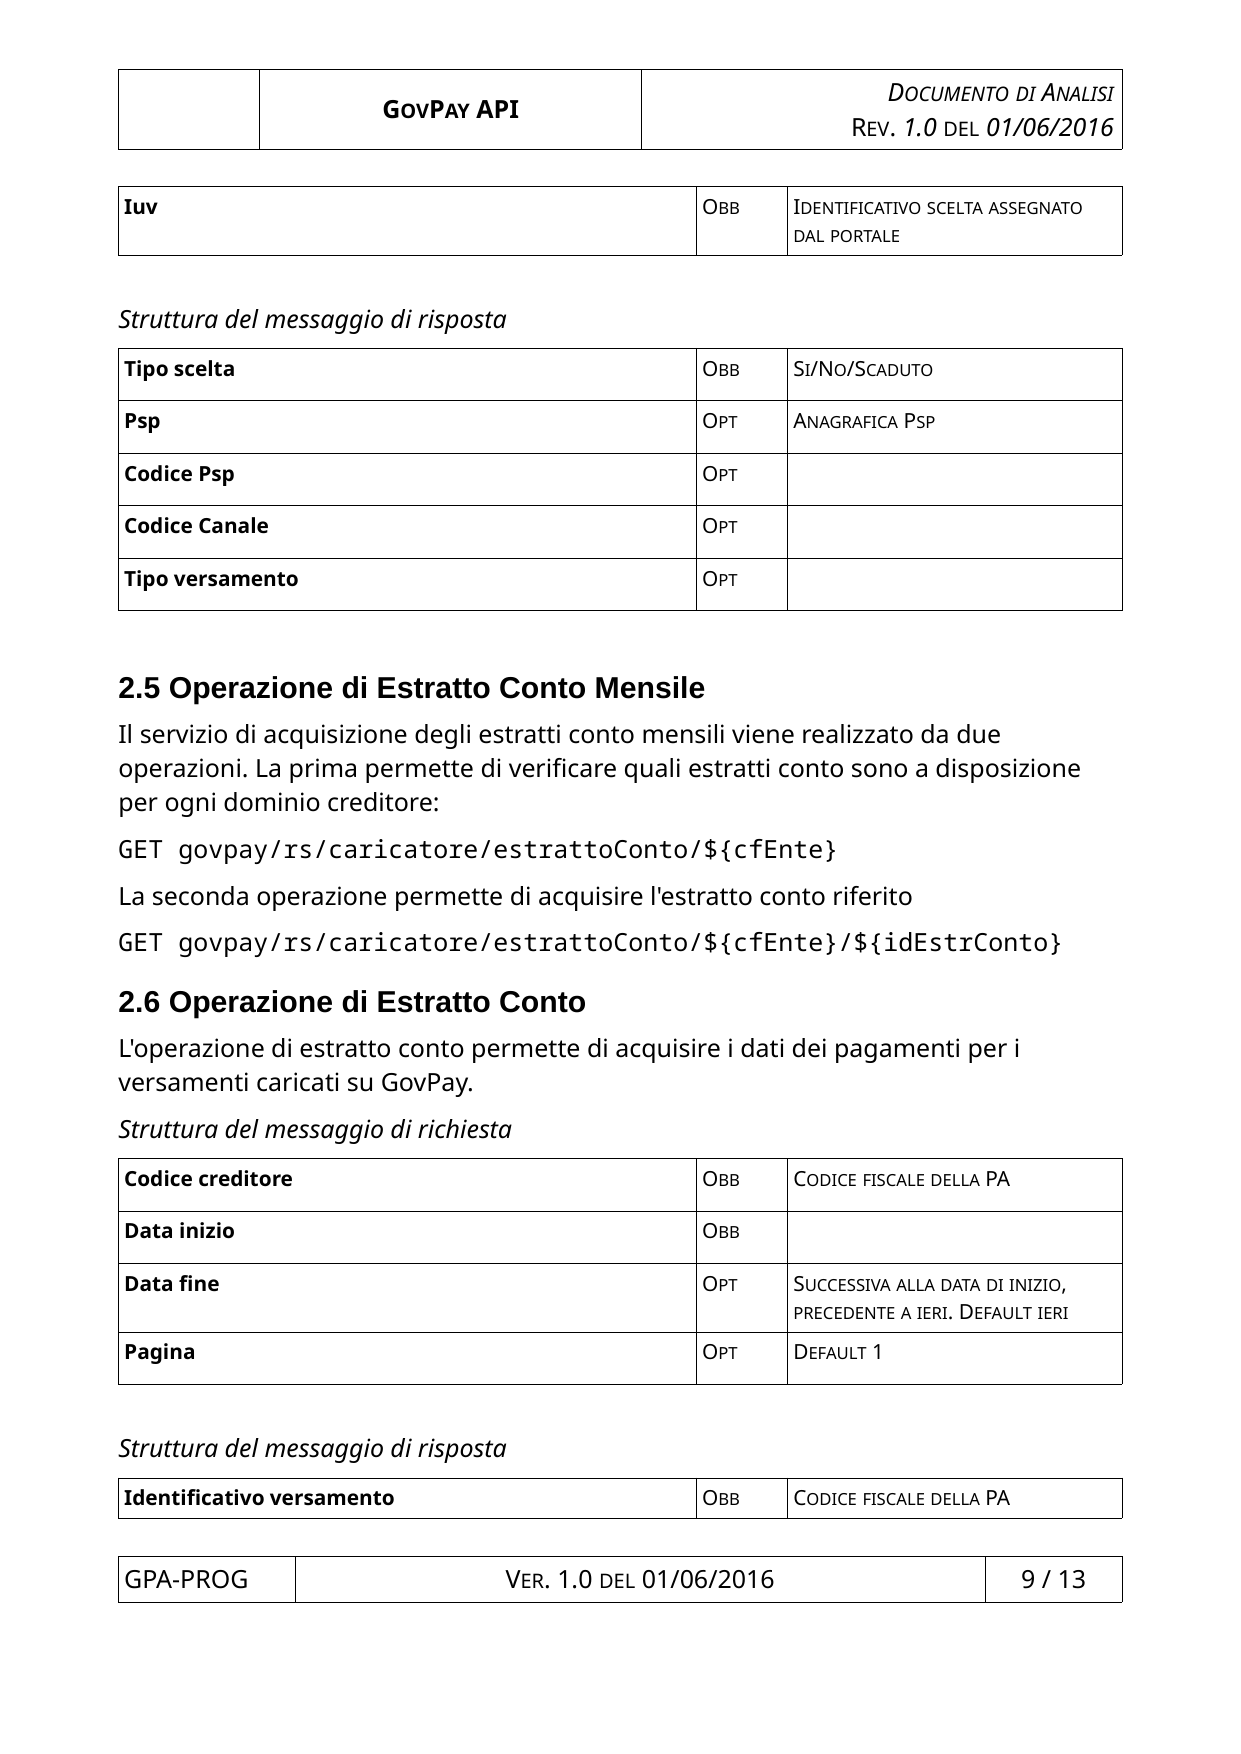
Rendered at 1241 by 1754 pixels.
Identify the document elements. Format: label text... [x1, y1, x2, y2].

table_cell Iuv [119, 187, 696, 255]
table_cell Codice Psp [119, 454, 696, 505]
table_cell Codice Canale [119, 506, 696, 558]
table_header Tipo scelta [119, 349, 696, 400]
text Struttura del messaggio di richiesta [118, 1112, 1122, 1146]
subtitle Operazione di Estratto Conto Mensile [118, 669, 1122, 704]
text La seconda operazione permette di acquisire l'estratto conto riferito [118, 878, 1122, 912]
table_header Codice fiscale della PA [788, 1479, 1122, 1517]
table_header Obb [697, 1479, 787, 1517]
table_cell Opt [697, 401, 787, 453]
table_cell Psp [119, 401, 696, 453]
table_cell Anagrafica Psp [788, 401, 1122, 453]
table_cell [788, 454, 1122, 505]
table_cell Opt [697, 1264, 787, 1332]
table_header Si/No/Scaduto [788, 349, 1122, 400]
subtitle Operazione di Estratto Conto [118, 984, 1122, 1018]
table_cell Pagina [119, 1333, 696, 1384]
table_cell [788, 1212, 1122, 1263]
table_cell Opt [697, 559, 787, 610]
table_cell Identificativo scelta assegnato dal portale [788, 187, 1122, 255]
table_cell Tipo versamento [119, 559, 696, 610]
table_cell Default 1 [788, 1333, 1122, 1384]
table_cell Opt [697, 506, 787, 558]
table_cell Obb [697, 187, 787, 255]
table_cell Data inizio [119, 1212, 696, 1263]
table_cell Data fine [119, 1264, 696, 1332]
text GET govpay/rs/caricatore/estrattoConto/${cfEnte}/${idEstrConto} [118, 925, 1122, 959]
table_header Codice fiscale della PA [788, 1159, 1122, 1211]
table_cell Obb [697, 1212, 787, 1263]
table_cell Opt [697, 1333, 787, 1384]
text GET govpay/rs/caricatore/estrattoConto/${cfEnte} [118, 832, 1122, 866]
table_cell [788, 506, 1122, 558]
text Il servizio di acquisizione degli estratti conto mensili viene realizzato da due operazioni. La prima permette di verificare quali estratti conto sono a disposizione per ogni dominio creditore: [118, 717, 1122, 819]
table_cell [788, 559, 1122, 610]
table_cell Successiva alla data di inizio, precedente a ieri. Default ieri [788, 1264, 1122, 1332]
text Struttura del messaggio di risposta [118, 301, 1122, 335]
table_header Obb [697, 1159, 787, 1211]
table_header Obb [697, 349, 787, 400]
table_cell Opt [697, 454, 787, 505]
text Struttura del messaggio di risposta [118, 1431, 1122, 1465]
table_header Codice creditore [119, 1159, 696, 1211]
text L'operazione di estratto conto permette di acquisire i dati dei pagamenti per i versamenti caricati su GovPay. [118, 1031, 1122, 1099]
table_header Identificativo versamento [119, 1479, 696, 1517]
